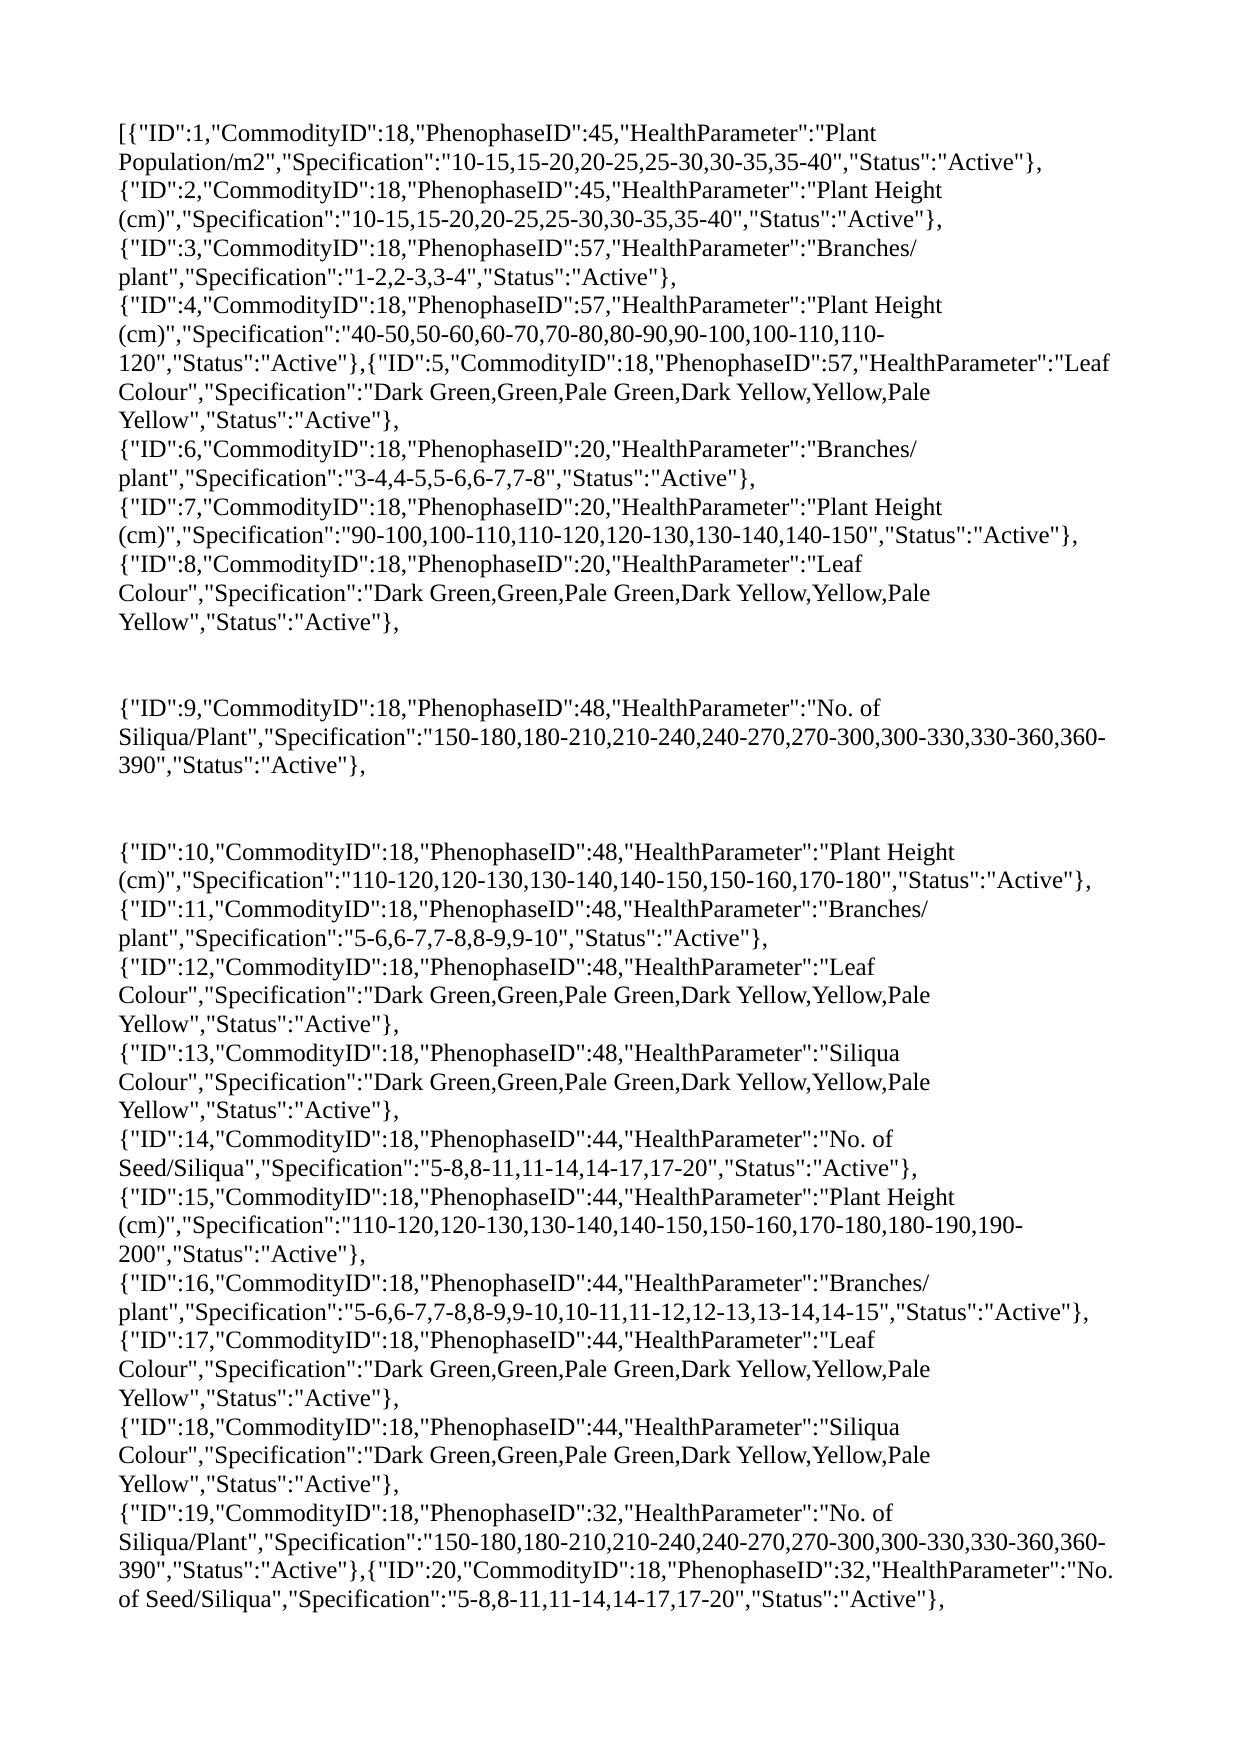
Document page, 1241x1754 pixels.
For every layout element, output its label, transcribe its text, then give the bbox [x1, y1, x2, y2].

text {"ID":10,"CommodityID":18,"PhenophaseID":48,"HealthParameter":"Plant Height (cm)","Specification":"110-120,120-130,130-140,140-150,150-160,170-180","Status":"Active"},{"ID":11,"CommodityID":18,"PhenophaseID":48,"HealthParameter":"Branches/plant","Specification":"5-6,6-7,7-8,8-9,9-10","Status":"Active"},{"ID":12,"CommodityID":18,"PhenophaseID":48,"HealthParameter":"Leaf Colour","Specification":"Dark Green,Green,Pale Green,Dark Yellow,Yellow,Pale Yellow","Status":"Active"},{"ID":13,"CommodityID":18,"PhenophaseID":48,"HealthParameter":"Siliqua Colour","Specification":"Dark Green,Green,Pale Green,Dark Yellow,Yellow,Pale Yellow","Status":"Active"},{"ID":14,"CommodityID":18,"PhenophaseID":44,"HealthParameter":"No. of Seed/Siliqua","Specification":"5-8,8-11,11-14,14-17,17-20","Status":"Active"},{"ID":15,"CommodityID":18,"PhenophaseID":44,"HealthParameter":"Plant Height (cm)","Specification":"110-120,120-130,130-140,140-150,150-160,170-180,180-190,190-200","Status":"Active"},{"ID":16,"CommodityID":18,"PhenophaseID":44,"HealthParameter":"Branches/plant","Specification":"5-6,6-7,7-8,8-9,9-10,10-11,11-12,12-13,13-14,14-15","Status":"Active"},{"ID":17,"CommodityID":18,"PhenophaseID":44,"HealthParameter":"Leaf Colour","Specification":"Dark Green,Green,Pale Green,Dark Yellow,Yellow,Pale Yellow","Status":"Active"},{"ID":18,"CommodityID":18,"PhenophaseID":44,"HealthParameter":"Siliqua Colour","Specification":"Dark Green,Green,Pale Green,Dark Yellow,Yellow,Pale Yellow","Status":"Active"},{"ID":19,"CommodityID":18,"PhenophaseID":32,"HealthParameter":"No. of Siliqua/Plant","Specification":"150-180,180-210,210-240,240-270,270-300,300-330,330-360,360-390","Status":"Active"},{"ID":20,"CommodityID":18,"PhenophaseID":32,"HealthParameter":"No. of Seed/Siliqua","Specification":"5-8,8-11,11-14,14-17,17-20","Status":"Active"}, [118, 837, 1122, 1613]
text [{"ID":1,"CommodityID":18,"PhenophaseID":45,"HealthParameter":"Plant Population/m2","Specification":"10-15,15-20,20-25,25-30,30-35,35-40","Status":"Active"},{"ID":2,"CommodityID":18,"PhenophaseID":45,"HealthParameter":"Plant Height (cm)","Specification":"10-15,15-20,20-25,25-30,30-35,35-40","Status":"Active"},{"ID":3,"CommodityID":18,"PhenophaseID":57,"HealthParameter":"Branches/plant","Specification":"1-2,2-3,3-4","Status":"Active"},{"ID":4,"CommodityID":18,"PhenophaseID":57,"HealthParameter":"Plant Height (cm)","Specification":"40-50,50-60,60-70,70-80,80-90,90-100,100-110,110-120","Status":"Active"},{"ID":5,"CommodityID":18,"PhenophaseID":57,"HealthParameter":"Leaf Colour","Specification":"Dark Green,Green,Pale Green,Dark Yellow,Yellow,Pale Yellow","Status":"Active"},{"ID":6,"CommodityID":18,"PhenophaseID":20,"HealthParameter":"Branches/plant","Specification":"3-4,4-5,5-6,6-7,7-8","Status":"Active"},{"ID":7,"CommodityID":18,"PhenophaseID":20,"HealthParameter":"Plant Height (cm)","Specification":"90-100,100-110,110-120,120-130,130-140,140-150","Status":"Active"},{"ID":8,"CommodityID":18,"PhenophaseID":20,"HealthParameter":"Leaf Colour","Specification":"Dark Green,Green,Pale Green,Dark Yellow,Yellow,Pale Yellow","Status":"Active"}, [118, 118, 1122, 636]
text {"ID":9,"CommodityID":18,"PhenophaseID":48,"HealthParameter":"No. of Siliqua/Plant","Specification":"150-180,180-210,210-240,240-270,270-300,300-330,330-360,360-390","Status":"Active"}, [118, 693, 1122, 779]
